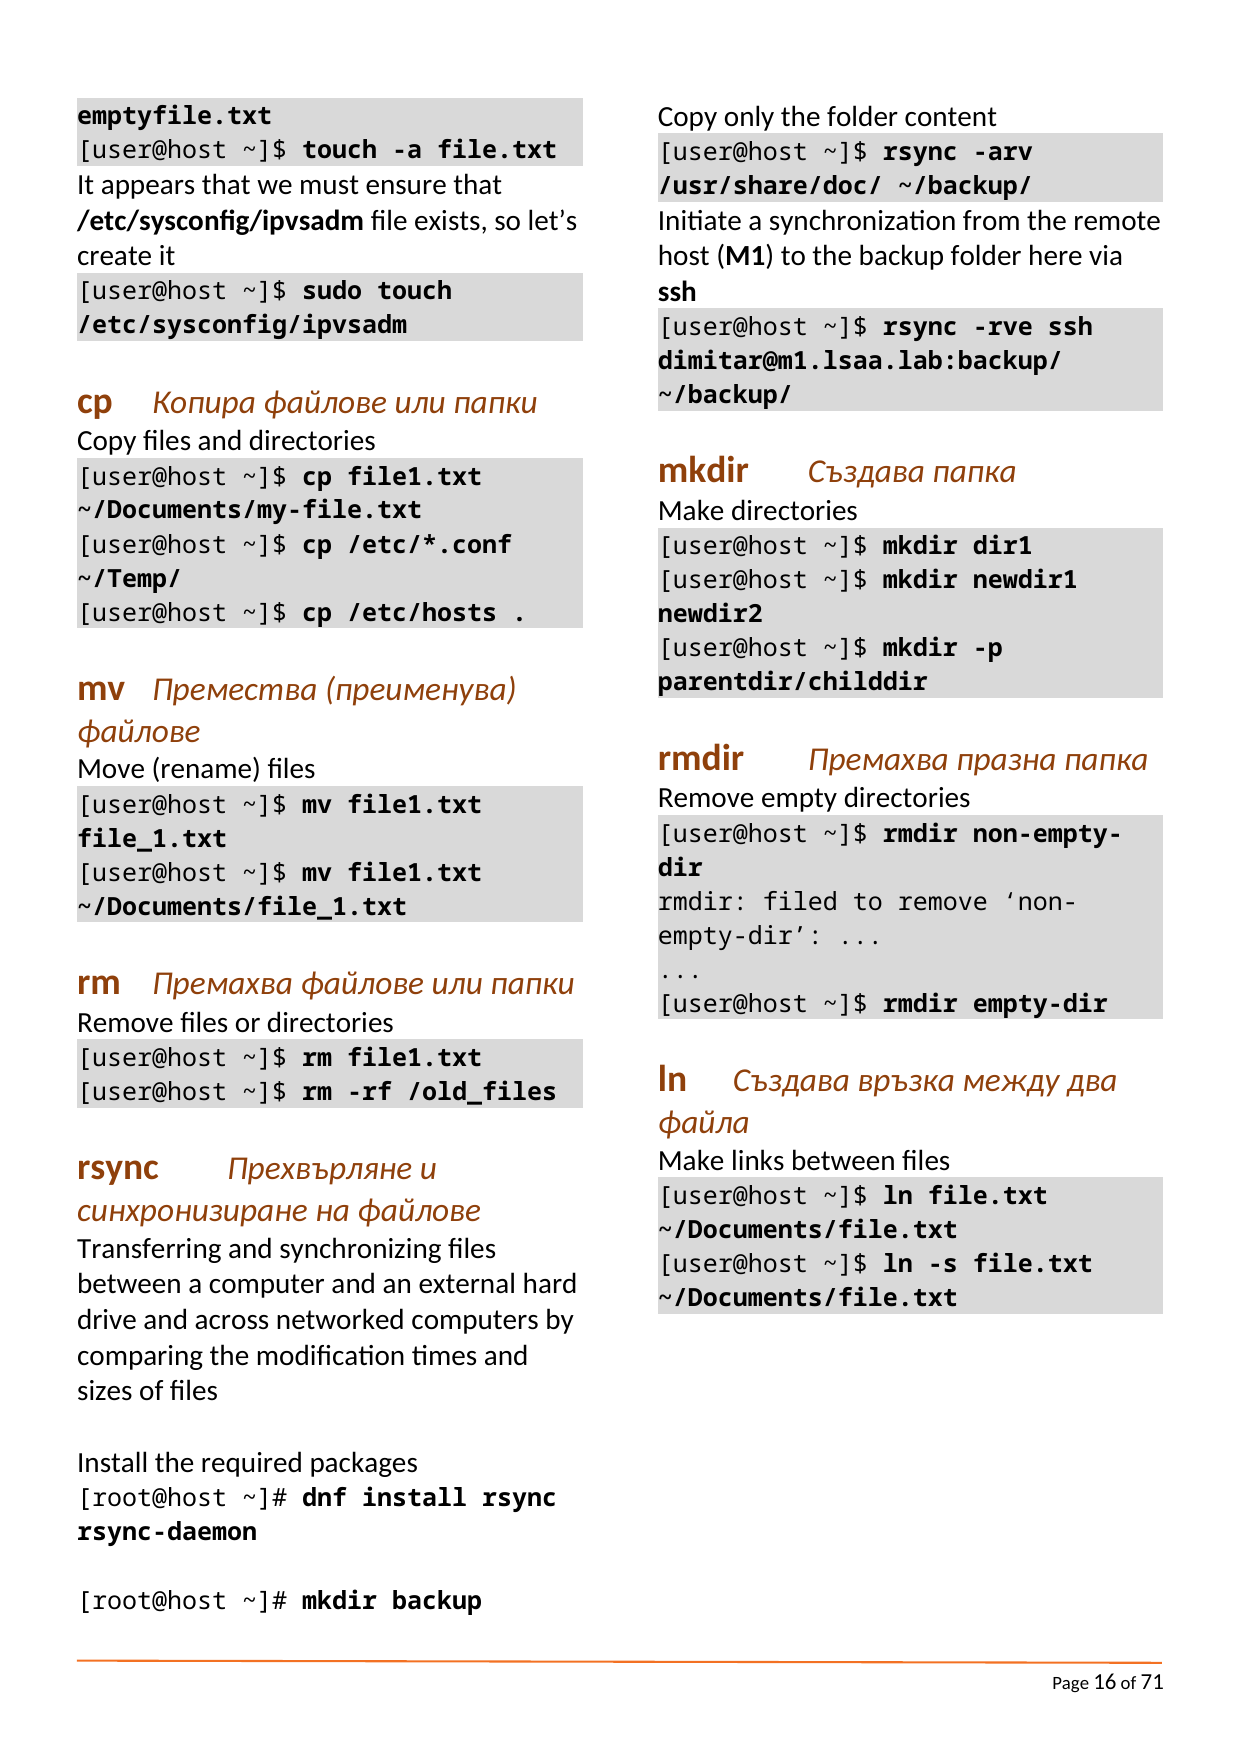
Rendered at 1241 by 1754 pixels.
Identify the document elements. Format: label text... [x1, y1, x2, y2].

text [user@host ~]$ rmdir empty-dir [658, 986, 1163, 1019]
subtitle rm Премахва файлове или папки [77, 958, 583, 1004]
text [user@host ~]$ rmdir non-empty-dir [658, 815, 1163, 883]
subtitle mkdir Създава папка [658, 446, 1163, 492]
subtitle rmdir Премахва празна папка [658, 734, 1163, 779]
text Copy files and directories [77, 422, 583, 458]
text [user@host ~]$ cp /etc/hosts . [77, 594, 583, 628]
text [user@host ~]$ mv file1.txt ~/Documents/file_1.txt [77, 854, 583, 922]
text [user@host ~]$ ln file.txt ~/Documents/file.txt [658, 1177, 1163, 1246]
text [user@host ~]$ mkdir newdir1 newdir2 [658, 562, 1163, 630]
subtitle rsync Прехвърляне и синхронизиране на файлове [77, 1143, 583, 1230]
text [user@host ~]$ mkdir -p parentdir/childdir [658, 630, 1163, 698]
text Make directories [658, 492, 1163, 528]
text [user@host ~]$ mkdir dir1 [658, 528, 1163, 562]
text [user@host ~]$ ln -s file.txt ~/Documents/file.txt [658, 1246, 1163, 1314]
text emptyfile.txt [77, 98, 583, 132]
text rmdir: filed to remove ‘non-empty-dir’: ... [658, 883, 1163, 951]
text [root@host ~]# mkdir backup [77, 1583, 583, 1617]
subtitle cp Копира файлове или папки [77, 377, 583, 422]
text Initiate a synchronization from the remote host (M1) to the backup folder here via ssh [658, 202, 1163, 308]
text [user@host ~]$ cp /etc/*.conf ~/Temp/ [77, 526, 583, 594]
text [root@host ~]# dnf install rsync rsync-daemon [77, 1479, 583, 1547]
text [user@host ~]$ mv file1.txt file_1.txt [77, 786, 583, 854]
text Transferring and synchronizing files between a computer and an external hard drive and across networked computers by comparing the modification times and sizes of files [77, 1230, 583, 1408]
text Copy only the folder content [658, 98, 1163, 133]
text [user@host ~]$ cp file1.txt ~/Documents/my-file.txt [77, 458, 583, 526]
text [user@host ~]$ rm file1.txt [77, 1039, 583, 1074]
text ... [658, 951, 1163, 986]
text [user@host ~]$ rm -rf /old_files [77, 1074, 583, 1108]
text Make links between files [658, 1142, 1163, 1177]
subtitle ln Създава връзка между два файла [658, 1055, 1163, 1142]
text It appears that we must ensure that /etc/sysconfig/ipvsadm file exists, so let’s create it [77, 166, 583, 273]
text [user@host ~]$ sudo touch /etc/sysconfig/ipvsadm [77, 273, 583, 341]
text Remove files or directories [77, 1004, 583, 1039]
text Remove empty directories [658, 779, 1163, 815]
text Move (rename) files [77, 751, 583, 786]
text [user@host ~]$ touch -a file.txt [77, 132, 583, 166]
subtitle mv Премества (преименува) файлове [77, 664, 583, 751]
text [user@host ~]$ rsync -arv /usr/share/doc/ ~/backup/ [658, 133, 1163, 202]
text [user@host ~]$ rsync -rve ssh dimitar@m1.lsaa.lab:backup/ ~/backup/ [658, 308, 1163, 411]
text Install the required packages [77, 1444, 583, 1479]
